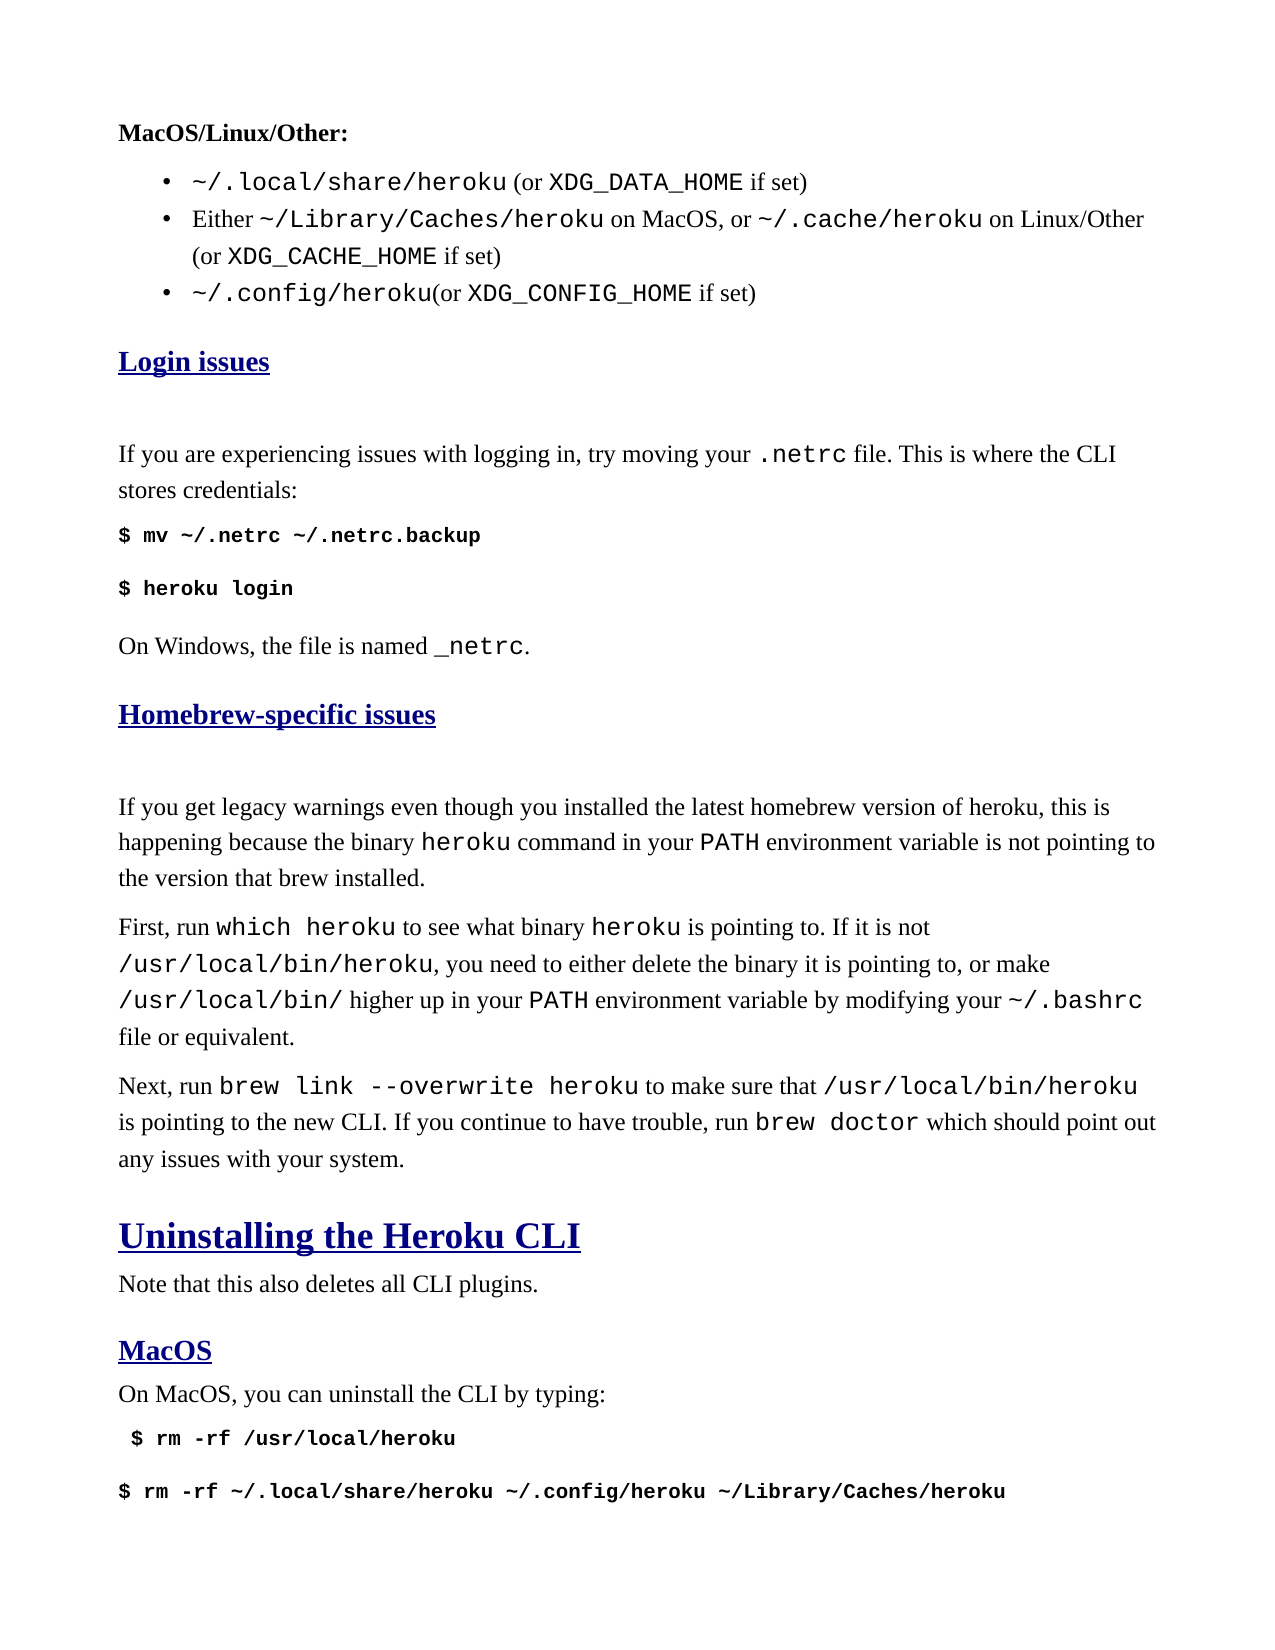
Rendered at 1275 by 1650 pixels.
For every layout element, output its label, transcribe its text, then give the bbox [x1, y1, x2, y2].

text Next, run brew link --overwrite heroku to make sure that /usr/local/bin/heroku is pointing to the new CLI. If you continue to have trouble, run brew doctor which should point out any issues with your system. [118, 1071, 1157, 1173]
text $ mv ~/.netrc ~/.netrc.backup [118, 524, 1157, 548]
subtitle Login issues [118, 344, 1157, 377]
text If you are experiencing issues with logging in, try moving your .netrc file. This is where the CLI stores credentials: [118, 439, 1157, 504]
text On MacOS, you can uninstall the CLI by typing: [118, 1379, 1157, 1408]
text $ rm -rf ~/.local/share/heroku ~/.config/heroku ~/Library/Caches/heroku [118, 1481, 1157, 1505]
text First, run which heroku to see what binary heroku is pointing to. If it is not /usr/local/bin/heroku, you need to either delete the binary it is pointing to, or make /usr/local/bin/ higher up in your PATH environment variable by modifying your ~/.bashrc file or equivalent. [118, 912, 1157, 1051]
text $ rm -rf /usr/local/heroku [118, 1428, 1157, 1452]
subtitle Uninstalling the Heroku CLI [118, 1214, 1157, 1257]
text On Windows, the file is named _netrc. [118, 631, 1157, 662]
subtitle Homebrew-specific issues [118, 697, 1157, 731]
text MacOS/Linux/Other: [118, 118, 1157, 147]
subtitle MacOS [118, 1333, 1157, 1367]
list Either ~/Library/Caches/heroku on MacOS, or ~/.cache/heroku on Linux/Other (or XDG_CACHE_HOME if set) [162, 204, 1157, 272]
text Note that this also deletes all CLI plugins. [118, 1269, 1157, 1298]
list ~/.local/share/heroku (or XDG_DATA_HOME if set) [162, 167, 1157, 198]
text If you get legacy warnings even though you installed the latest homebrew version of heroku, this is happening because the binary heroku command in your PATH environment variable is not pointing to the version that brew installed. [118, 792, 1157, 892]
list ~/.config/heroku(or XDG_CONFIG_HOME if set) [162, 278, 1157, 308]
text $ heroku login [118, 578, 1157, 601]
